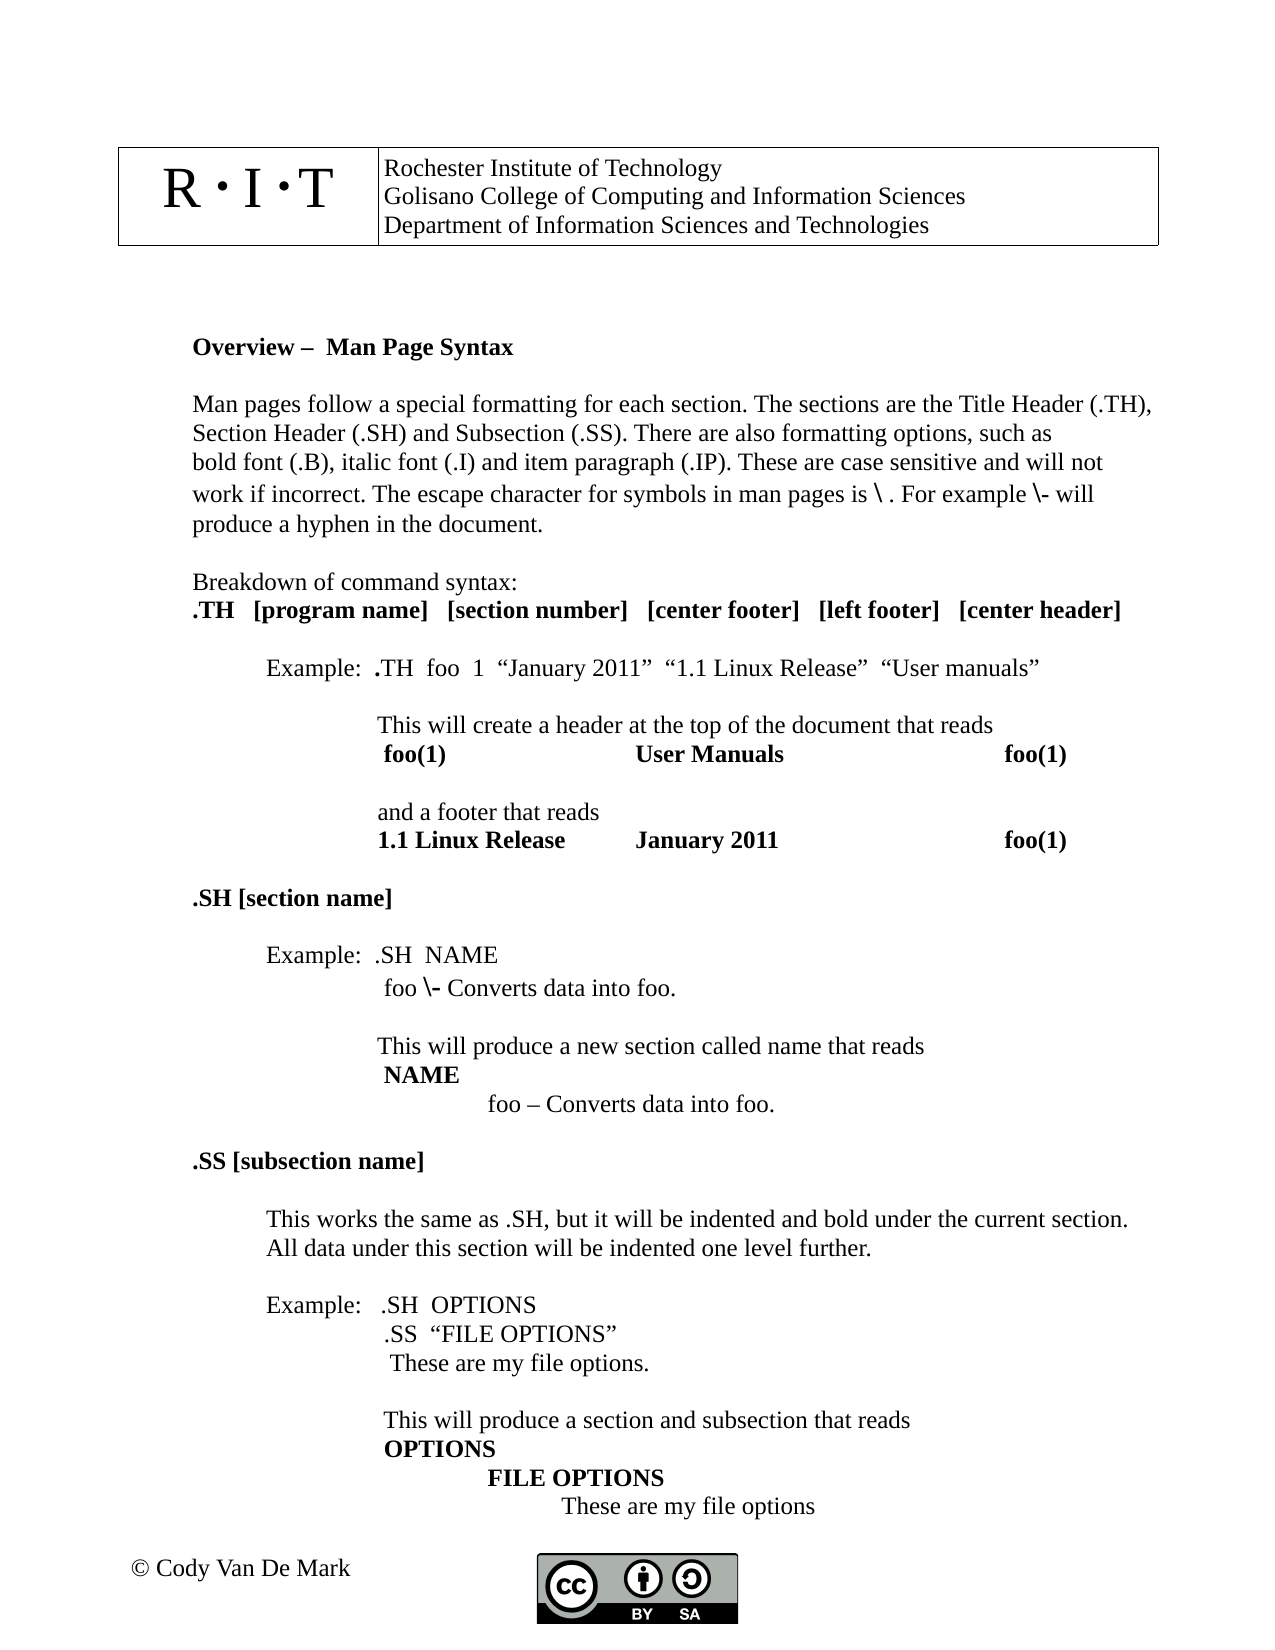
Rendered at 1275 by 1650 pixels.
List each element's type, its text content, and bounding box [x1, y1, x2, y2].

text bold font (.B), italic font (.I) and item paragraph (.IP). These are case sensitive and will not work if incorrect. The escape character for symbols in man pages is \ . For example \- will produce a hyphen in the document. [118, 447, 1157, 538]
text .SH [section name] [118, 854, 1157, 912]
picture [536, 1553, 739, 1624]
text Breakdown of command syntax: [118, 567, 1157, 595]
text Man pages follow a special formatting for each section. The sections are the Title Header (.TH), Section Header (.SH) and Subsection (.SS). There are also formatting options, such as [118, 389, 1157, 447]
text Example: .SH NAME foo \- Converts data into foo. This will produce a new section called name that reads NAME foo – Converts data into foo. [118, 940, 1157, 1146]
text .SS “FILE OPTIONS” These are my file options. [118, 1319, 1157, 1376]
text Example: .TH foo 1 “January 2011” “1.1 Linux Release” “User manuals” This will create a header at the top of the document that reads foo(1) User Manuals foo(1) and a footer that reads 1.1 Linux Release January 2011 foo(1) [118, 653, 1157, 854]
text This will produce a section and subsection that reads OPTIONS FILE OPTIONS These are my file options [118, 1405, 1157, 1520]
text Overview – Man Page Syntax [118, 332, 1157, 361]
text .SS [subsection name] This works the same as .SH, but it will be indented and bold under the current section. All data under this section will be indented one level further. Example: .SH OPTIONS [118, 1146, 1157, 1319]
text .TH [program name] [section number] [center footer] [left footer] [center header] [118, 595, 1157, 653]
